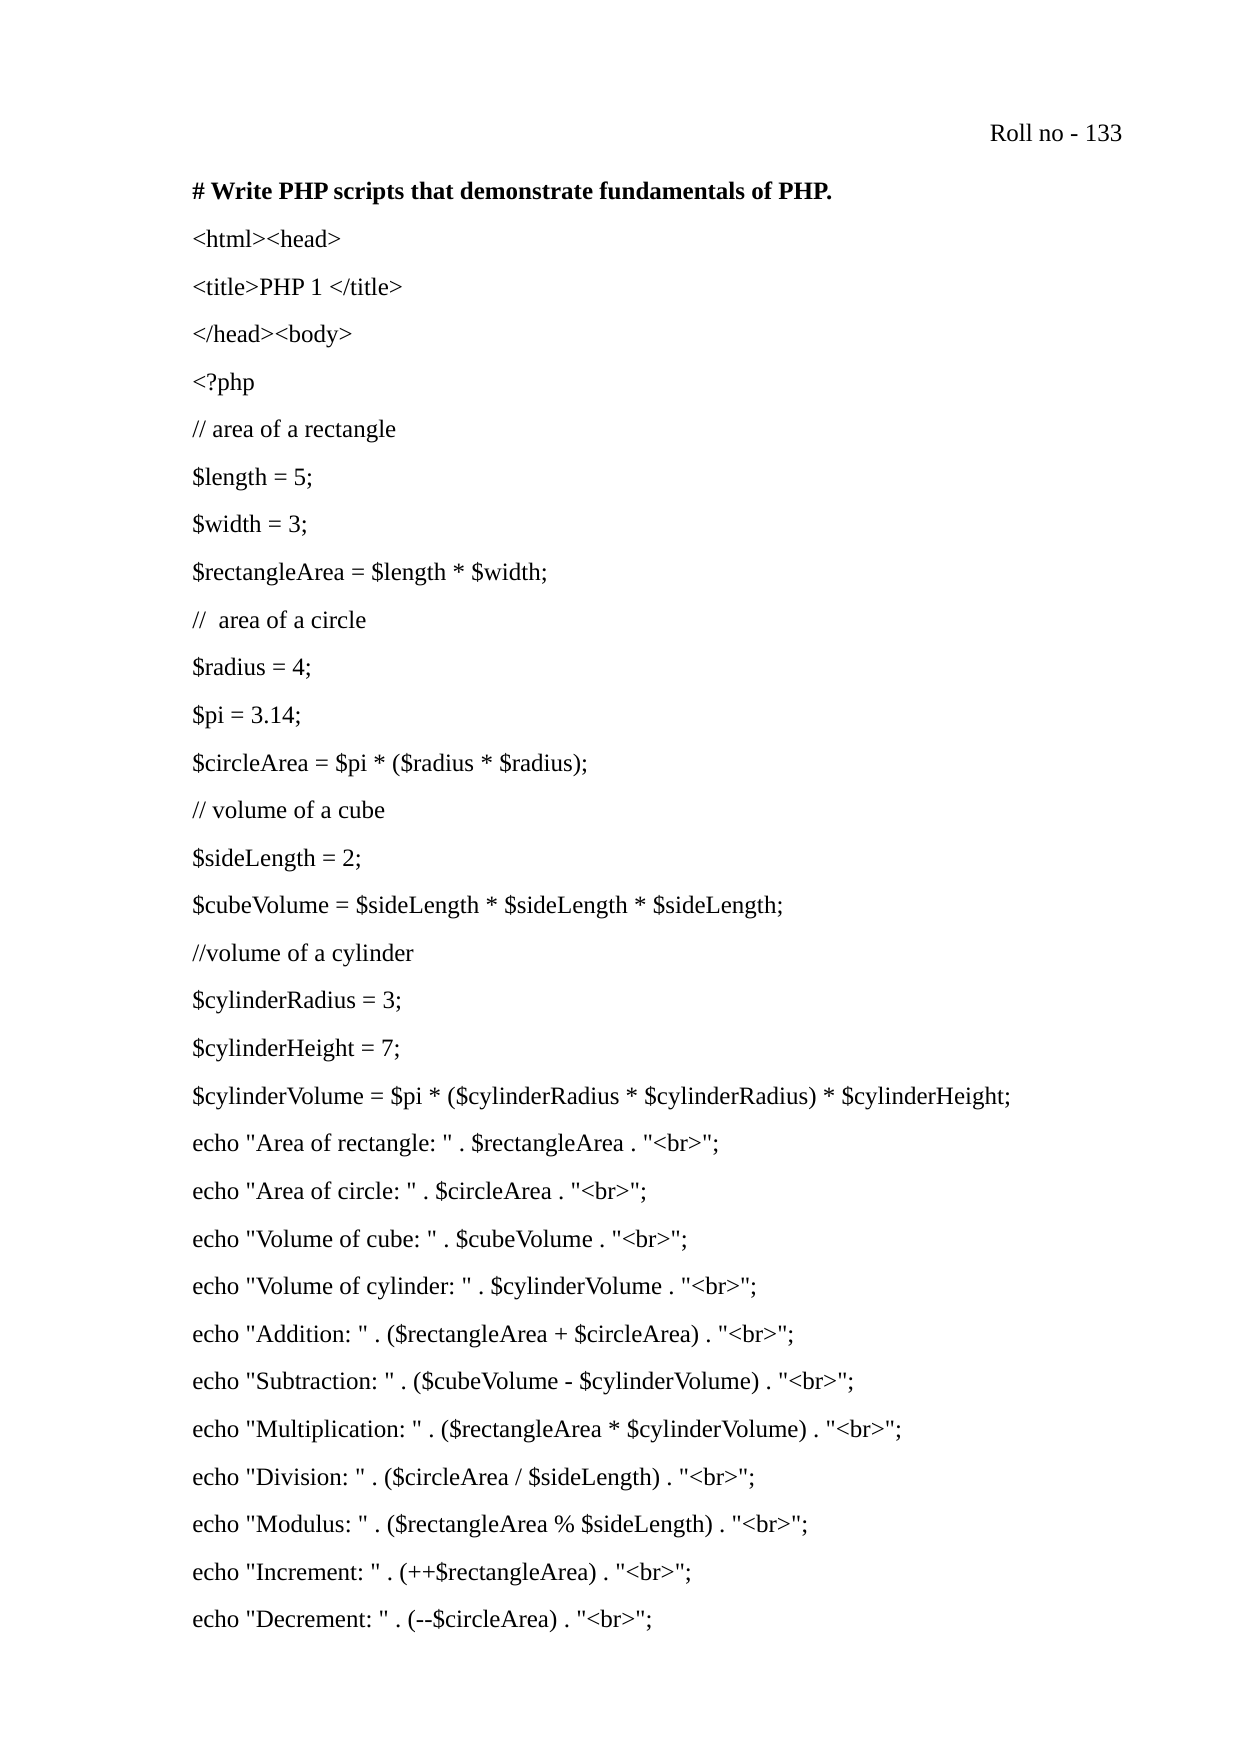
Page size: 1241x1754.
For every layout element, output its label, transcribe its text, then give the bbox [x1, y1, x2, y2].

text echo "Subtraction: " . ($cubeVolume - $cylinderVolume) . "<br>"; [192, 1366, 1122, 1395]
text $cylinderHeight = 7; [192, 1033, 1122, 1062]
text $circleArea = $pi * ($radius * $radius); [192, 748, 1122, 776]
text echo "Increment: " . (++$rectangleArea) . "<br>"; [192, 1557, 1122, 1586]
text $pi = 3.14; [192, 700, 1122, 729]
text $length = 5; [192, 462, 1122, 491]
text $cubeVolume = $sideLength * $sideLength * $sideLength; [192, 890, 1122, 919]
text // area of a circle [192, 605, 1122, 633]
text echo "Volume of cylinder: " . $cylinderVolume . "<br>"; [192, 1271, 1122, 1300]
text echo "Area of circle: " . $circleArea . "<br>"; [192, 1176, 1122, 1205]
text $sideLength = 2; [192, 843, 1122, 872]
text </head><body> [192, 319, 1122, 348]
text <html><head> [192, 224, 1122, 253]
text echo "Addition: " . ($rectangleArea + $circleArea) . "<br>"; [192, 1319, 1122, 1348]
text echo "Area of rectangle: " . $rectangleArea . "<br>"; [192, 1128, 1122, 1157]
text $rectangleArea = $length * $width; [192, 557, 1122, 586]
text echo "Volume of cube: " . $cubeVolume . "<br>"; [192, 1224, 1122, 1252]
text //volume of a cylinder [192, 938, 1122, 967]
text echo "Modulus: " . ($rectangleArea % $sideLength) . "<br>"; [192, 1509, 1122, 1538]
text $cylinderRadius = 3; [192, 986, 1122, 1014]
text $width = 3; [192, 509, 1122, 538]
text <?php [192, 367, 1122, 396]
text # Write PHP scripts that demonstrate fundamentals of PHP. [192, 176, 1122, 205]
text <title>PHP 1 </title> [192, 272, 1122, 300]
text echo "Multiplication: " . ($rectangleArea * $cylinderVolume) . "<br>"; [192, 1414, 1122, 1443]
text // volume of a cube [192, 795, 1122, 824]
text // area of a rectangle [192, 414, 1122, 443]
text $cylinderVolume = $pi * ($cylinderRadius * $cylinderRadius) * $cylinderHeight; [192, 1081, 1122, 1109]
text $radius = 4; [192, 652, 1122, 681]
text echo "Division: " . ($circleArea / $sideLength) . "<br>"; [192, 1462, 1122, 1490]
text echo "Decrement: " . (--$circleArea) . "<br>"; [192, 1604, 1122, 1633]
